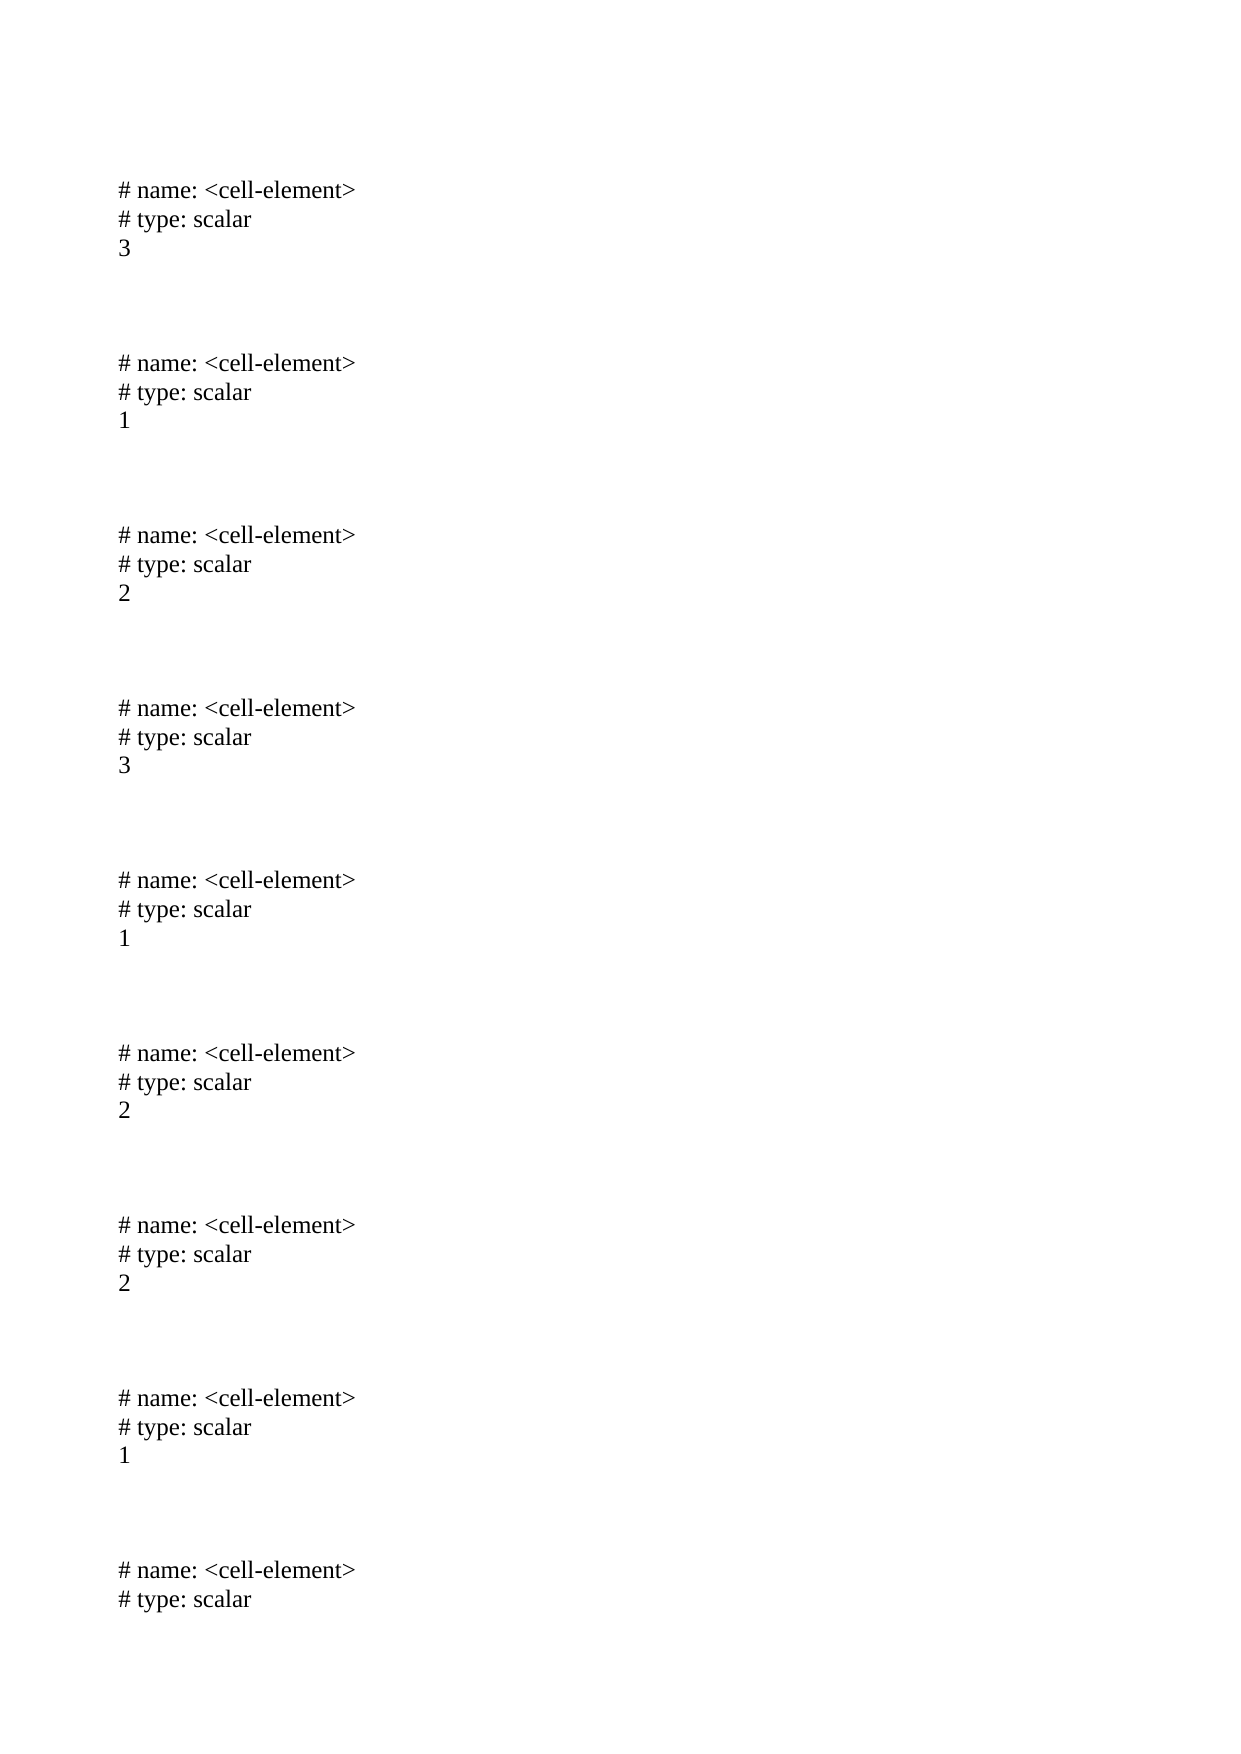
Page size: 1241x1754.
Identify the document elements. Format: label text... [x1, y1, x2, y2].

text # name: <cell-element> [118, 1556, 1122, 1584]
text # type: scalar [118, 722, 1122, 751]
text # type: scalar [118, 377, 1122, 406]
text # type: scalar [118, 1584, 1122, 1613]
text 3 [118, 751, 1122, 779]
text # name: <cell-element> [118, 1383, 1122, 1412]
text 1 [118, 406, 1122, 434]
text # name: <cell-element> [118, 1211, 1122, 1239]
text 2 [118, 578, 1122, 607]
text 1 [118, 1441, 1122, 1469]
text # name: <cell-element> [118, 348, 1122, 377]
text 3 [118, 233, 1122, 262]
text # name: <cell-element> [118, 176, 1122, 204]
text 2 [118, 1268, 1122, 1297]
text # name: <cell-element> [118, 693, 1122, 722]
text # name: <cell-element> [118, 866, 1122, 894]
text 1 [118, 923, 1122, 952]
text # name: <cell-element> [118, 521, 1122, 549]
text # type: scalar [118, 549, 1122, 578]
text # type: scalar [118, 1239, 1122, 1268]
text 2 [118, 1096, 1122, 1124]
text # type: scalar [118, 204, 1122, 233]
text # type: scalar [118, 894, 1122, 923]
text # type: scalar [118, 1412, 1122, 1441]
text # name: <cell-element> [118, 1038, 1122, 1067]
text # type: scalar [118, 1067, 1122, 1096]
